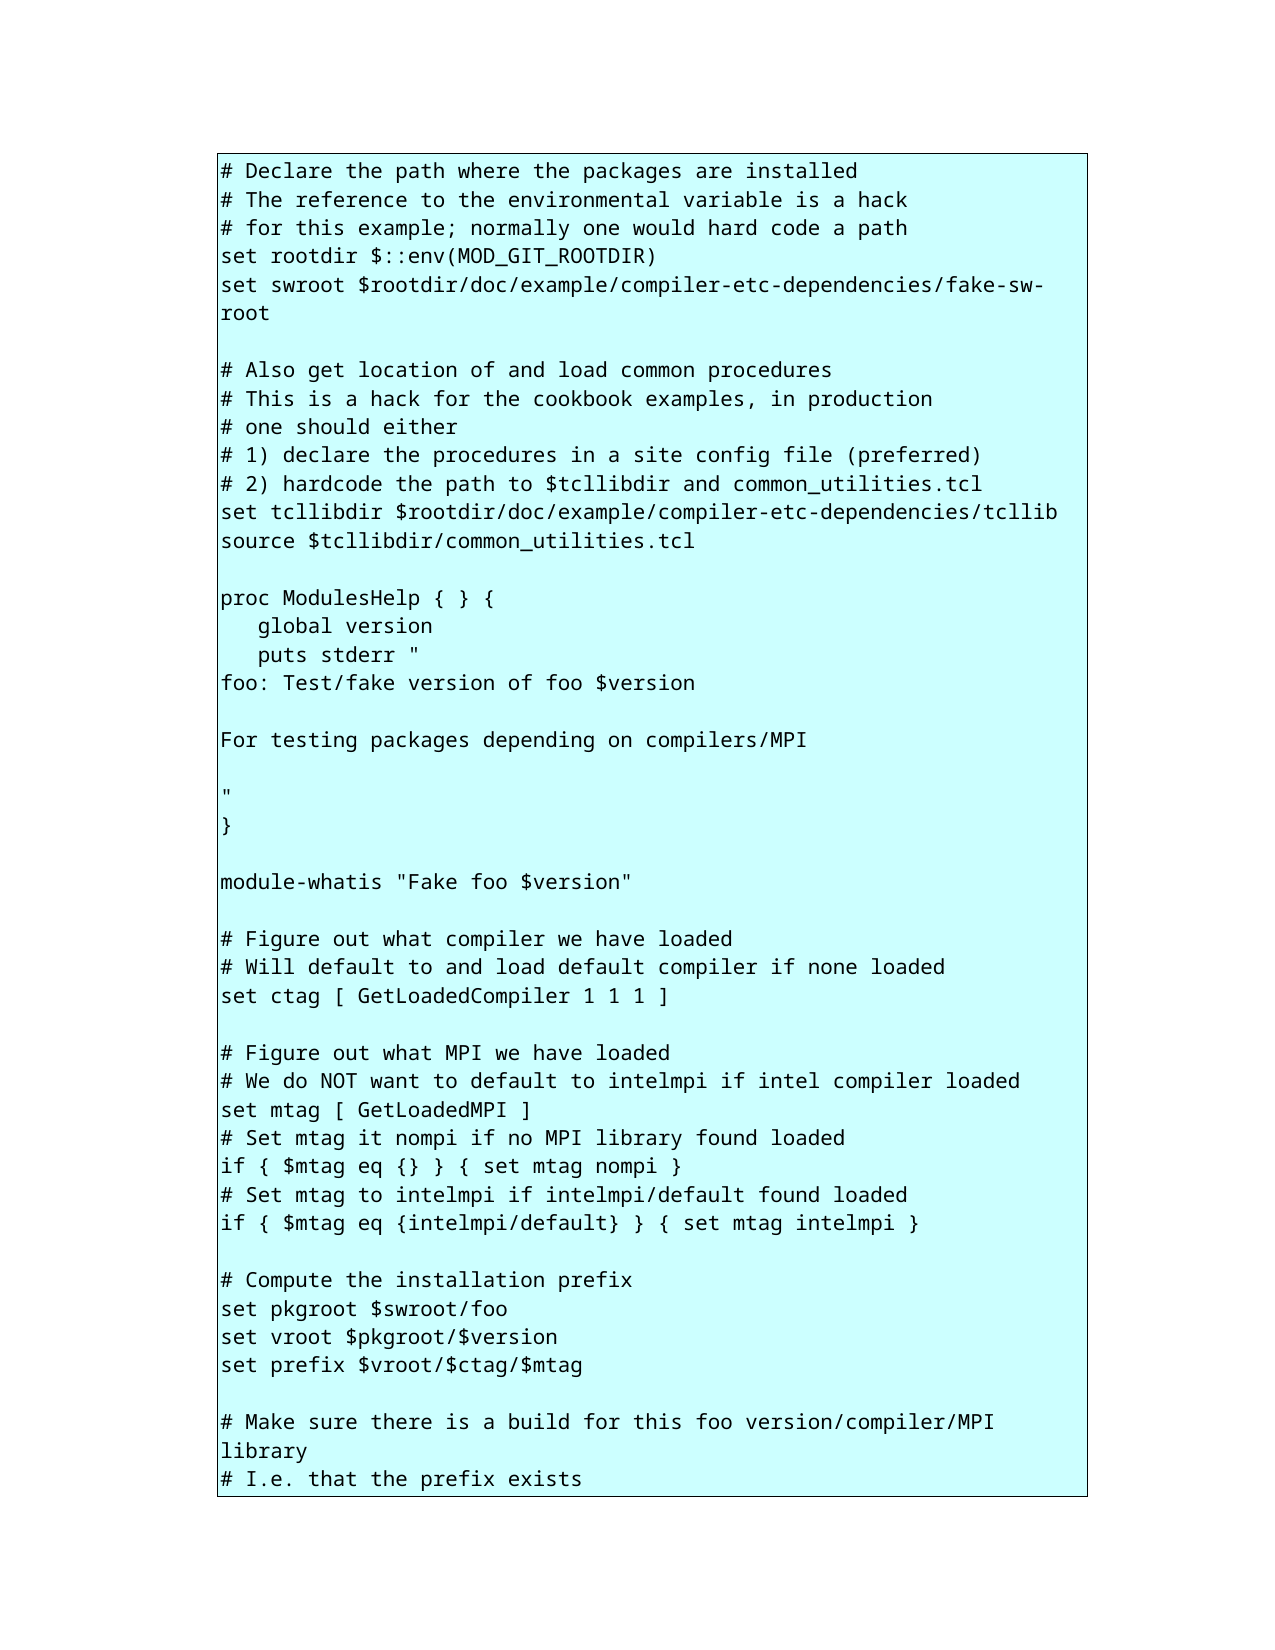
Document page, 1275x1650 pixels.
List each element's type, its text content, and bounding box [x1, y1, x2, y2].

text # Declare the path where the packages are installed # The reference to the environmental variable is a hack # for this example; normally one would hard code a path set rootdir $::env(MOD_GIT_ROOTDIR) set swroot $rootdir/doc/example/compiler-etc-dependencies/fake-sw-root # Also get location of and load common procedures # This is a hack for the cookbook examples, in production # one should either # 1) declare the procedures in a site config file (preferred) # 2) hardcode the path to $tcllibdir and common_utilities.tcl set tcllibdir $rootdir/doc/example/compiler-etc-dependencies/tcllib source $tcllibdir/common_utilities.tcl proc ModulesHelp { } { global version puts stderr " foo: Test/fake version of foo $version For testing packages depending on compilers/MPI " } module-whatis "Fake foo $version" # Figure out what compiler we have loaded # Will default to and load default compiler if none loaded set ctag [ GetLoadedCompiler 1 1 1 ] # Figure out what MPI we have loaded # We do NOT want to default to intelmpi if intel compiler loaded set mtag [ GetLoadedMPI ] # Set mtag it nompi if no MPI library found loaded if { $mtag eq {} } { set mtag nompi } # Set mtag to intelmpi if intelmpi/default found loaded if { $mtag eq {intelmpi/default} } { set mtag intelmpi } # Compute the installation prefix set pkgroot $swroot/foo set vroot $pkgroot/$version set prefix $vroot/$ctag/$mtag # Make sure there is a build for this foo version/compiler/MPI library # I.e. that the prefix exists [218, 154, 1087, 1496]
